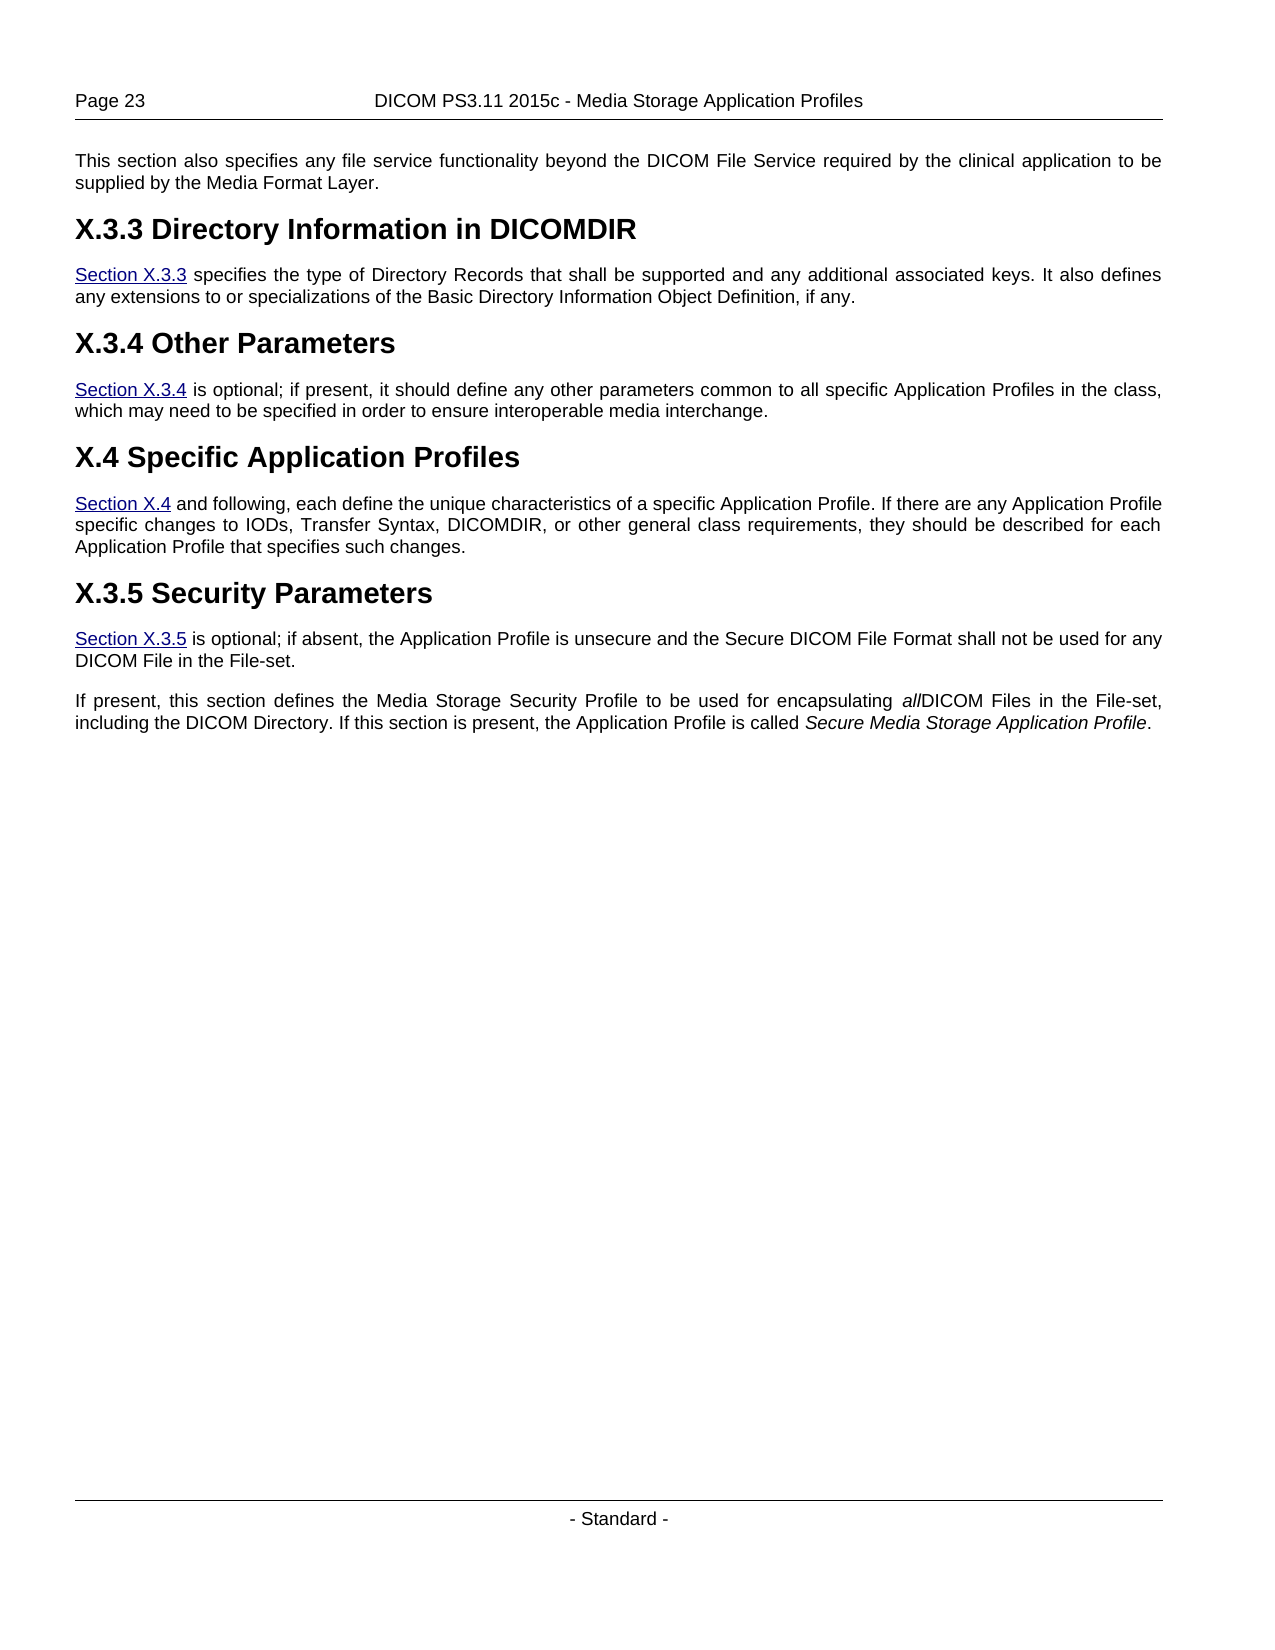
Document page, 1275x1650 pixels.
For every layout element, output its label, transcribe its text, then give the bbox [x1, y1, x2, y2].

text Section X.3.5 is optional; if absent, the Application Profile is unsecure and the Secure DICOM File Format shall not be used for any DICOM File in the File-set. [75, 628, 1162, 671]
text If present, this section defines the Media Storage Security Profile to be used for encapsulating allDICOM Files in the File-set, including the DICOM Directory. If this section is present, the Application Profile is called Secure Media Storage Application Profile. [75, 690, 1162, 733]
text X.3.3 Directory Information in DICOMDIR [75, 212, 1162, 245]
text X.3.4 Other Parameters [75, 326, 1162, 359]
text Section X.4 and following, each define the unique characteristics of a specific Application Profile. If there are any Application Profile specific changes to IODs, Transfer Syntax, DICOMDIR, or other general class requirements, they should be described for each Application Profile that specifies such changes. [75, 492, 1162, 557]
text Section X.3.4 is optional; if present, it should define any other parameters common to all specific Application Profiles in the class, which may need to be specified in order to ensure interoperable media interchange. [75, 378, 1162, 421]
text X.4 Specific Application Profiles [75, 440, 1162, 474]
text Section X.3.3 specifies the type of Directory Records that shall be supported and any additional associated keys. It also defines any extensions to or specializations of the Basic Directory Information Object Definition, if any. [75, 264, 1162, 307]
text This section also specifies any file service functionality beyond the DICOM File Service required by the clinical application to be supplied by the Media Format Layer. [75, 150, 1162, 193]
text X.3.5 Security Parameters [75, 576, 1162, 609]
